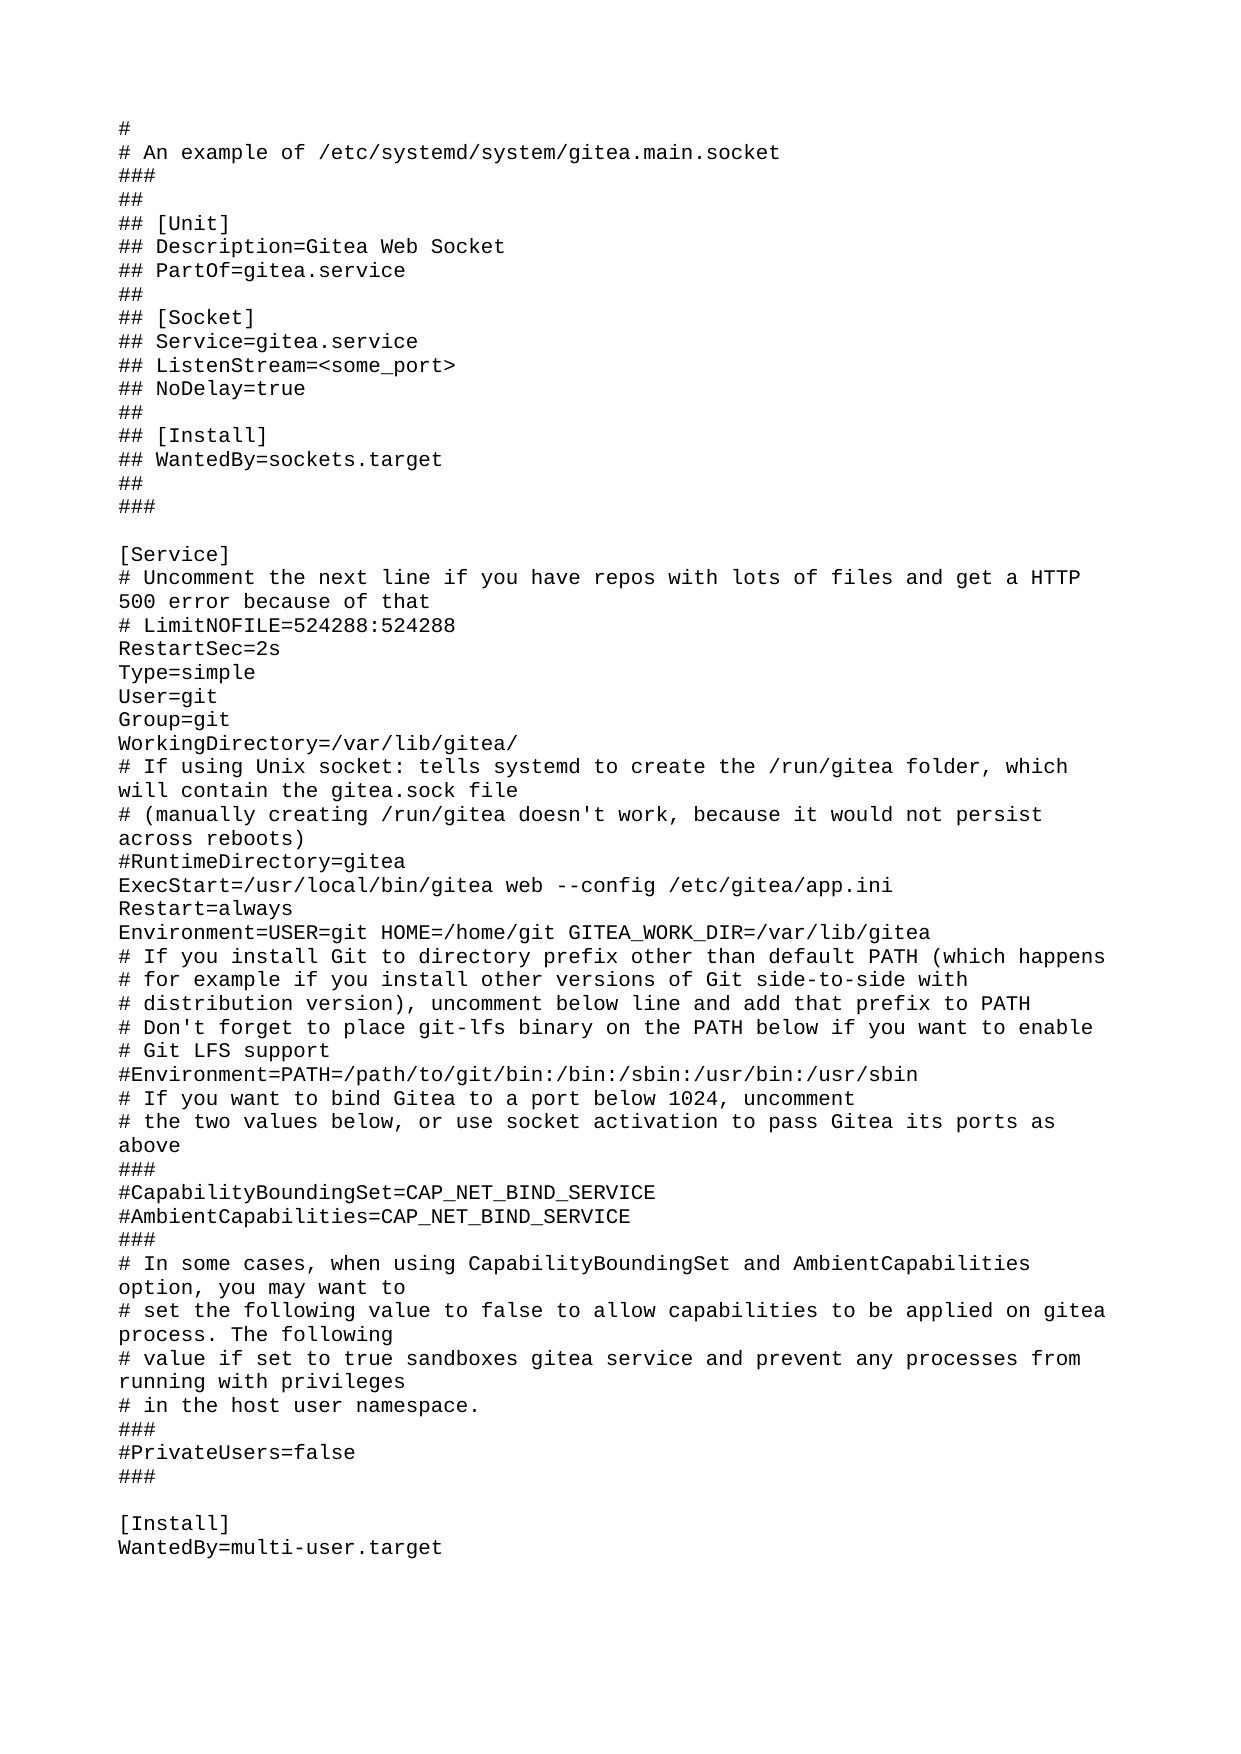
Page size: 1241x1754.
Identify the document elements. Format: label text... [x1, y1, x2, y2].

text ## [Unit] [118, 213, 1122, 236]
text #CapabilityBoundingSet=CAP_NET_BIND_SERVICE [118, 1182, 1122, 1206]
text ## [Install] [118, 426, 1122, 449]
text #PrivateUsers=false [118, 1442, 1122, 1466]
text WantedBy=multi-user.target [118, 1537, 1122, 1561]
text # set the following value to false to allow capabilities to be applied on gitea process. The following [118, 1300, 1122, 1348]
text ## [118, 284, 1122, 307]
text ### [118, 1466, 1122, 1489]
text ## ListenStream=<some_port> [118, 354, 1122, 378]
text Group=git [118, 709, 1122, 733]
text ## [118, 473, 1122, 496]
text # If using Unix socket: tells systemd to create the /run/gitea folder, which will contain the gitea.sock file [118, 757, 1122, 804]
text WorkingDirectory=/var/lib/gitea/ [118, 733, 1122, 757]
text Type=simple [118, 662, 1122, 686]
text RestartSec=2s [118, 638, 1122, 662]
text ### [118, 496, 1122, 520]
text Restart=always [118, 898, 1122, 922]
text ## Description=Gitea Web Socket [118, 236, 1122, 260]
text ### [118, 165, 1122, 189]
text ExecStart=/usr/local/bin/gitea web --config /etc/gitea/app.ini [118, 875, 1122, 898]
text # in the host user namespace. [118, 1395, 1122, 1419]
text # Don't forget to place git-lfs binary on the PATH below if you want to enable [118, 1017, 1122, 1040]
text ## [Socket] [118, 307, 1122, 331]
text User=git [118, 686, 1122, 709]
text # In some cases, when using CapabilityBoundingSet and AmbientCapabilities option, you may want to [118, 1253, 1122, 1300]
text # for example if you install other versions of Git side-to-side with [118, 969, 1122, 993]
text Environment=USER=git HOME=/home/git GITEA_WORK_DIR=/var/lib/gitea [118, 922, 1122, 946]
text # value if set to true sandboxes gitea service and prevent any processes from running with privileges [118, 1348, 1122, 1395]
text # distribution version), uncomment below line and add that prefix to PATH [118, 993, 1122, 1017]
text # An example of /etc/systemd/system/gitea.main.socket [118, 142, 1122, 165]
text ### [118, 1419, 1122, 1442]
text ## WantedBy=sockets.target [118, 449, 1122, 473]
text ## Service=gitea.service [118, 331, 1122, 354]
text ## [118, 402, 1122, 426]
text # (manually creating /run/gitea doesn't work, because it would not persist across reboots) [118, 804, 1122, 851]
text # [118, 118, 1122, 142]
text # If you install Git to directory prefix other than default PATH (which happens [118, 946, 1122, 969]
text ## NoDelay=true [118, 378, 1122, 402]
text ## [118, 189, 1122, 213]
text # the two values below, or use socket activation to pass Gitea its ports as above [118, 1111, 1122, 1158]
text [Service] [118, 544, 1122, 567]
text ### [118, 1229, 1122, 1253]
text #RuntimeDirectory=gitea [118, 851, 1122, 875]
text # Uncomment the next line if you have repos with lots of files and get a HTTP 500 error because of that [118, 567, 1122, 615]
text ### [118, 1158, 1122, 1182]
text [Install] [118, 1513, 1122, 1537]
text # LimitNOFILE=524288:524288 [118, 615, 1122, 638]
text ## PartOf=gitea.service [118, 260, 1122, 284]
text #Environment=PATH=/path/to/git/bin:/bin:/sbin:/usr/bin:/usr/sbin [118, 1064, 1122, 1088]
text # Git LFS support [118, 1040, 1122, 1064]
text #AmbientCapabilities=CAP_NET_BIND_SERVICE [118, 1206, 1122, 1229]
text # If you want to bind Gitea to a port below 1024, uncomment [118, 1088, 1122, 1111]
